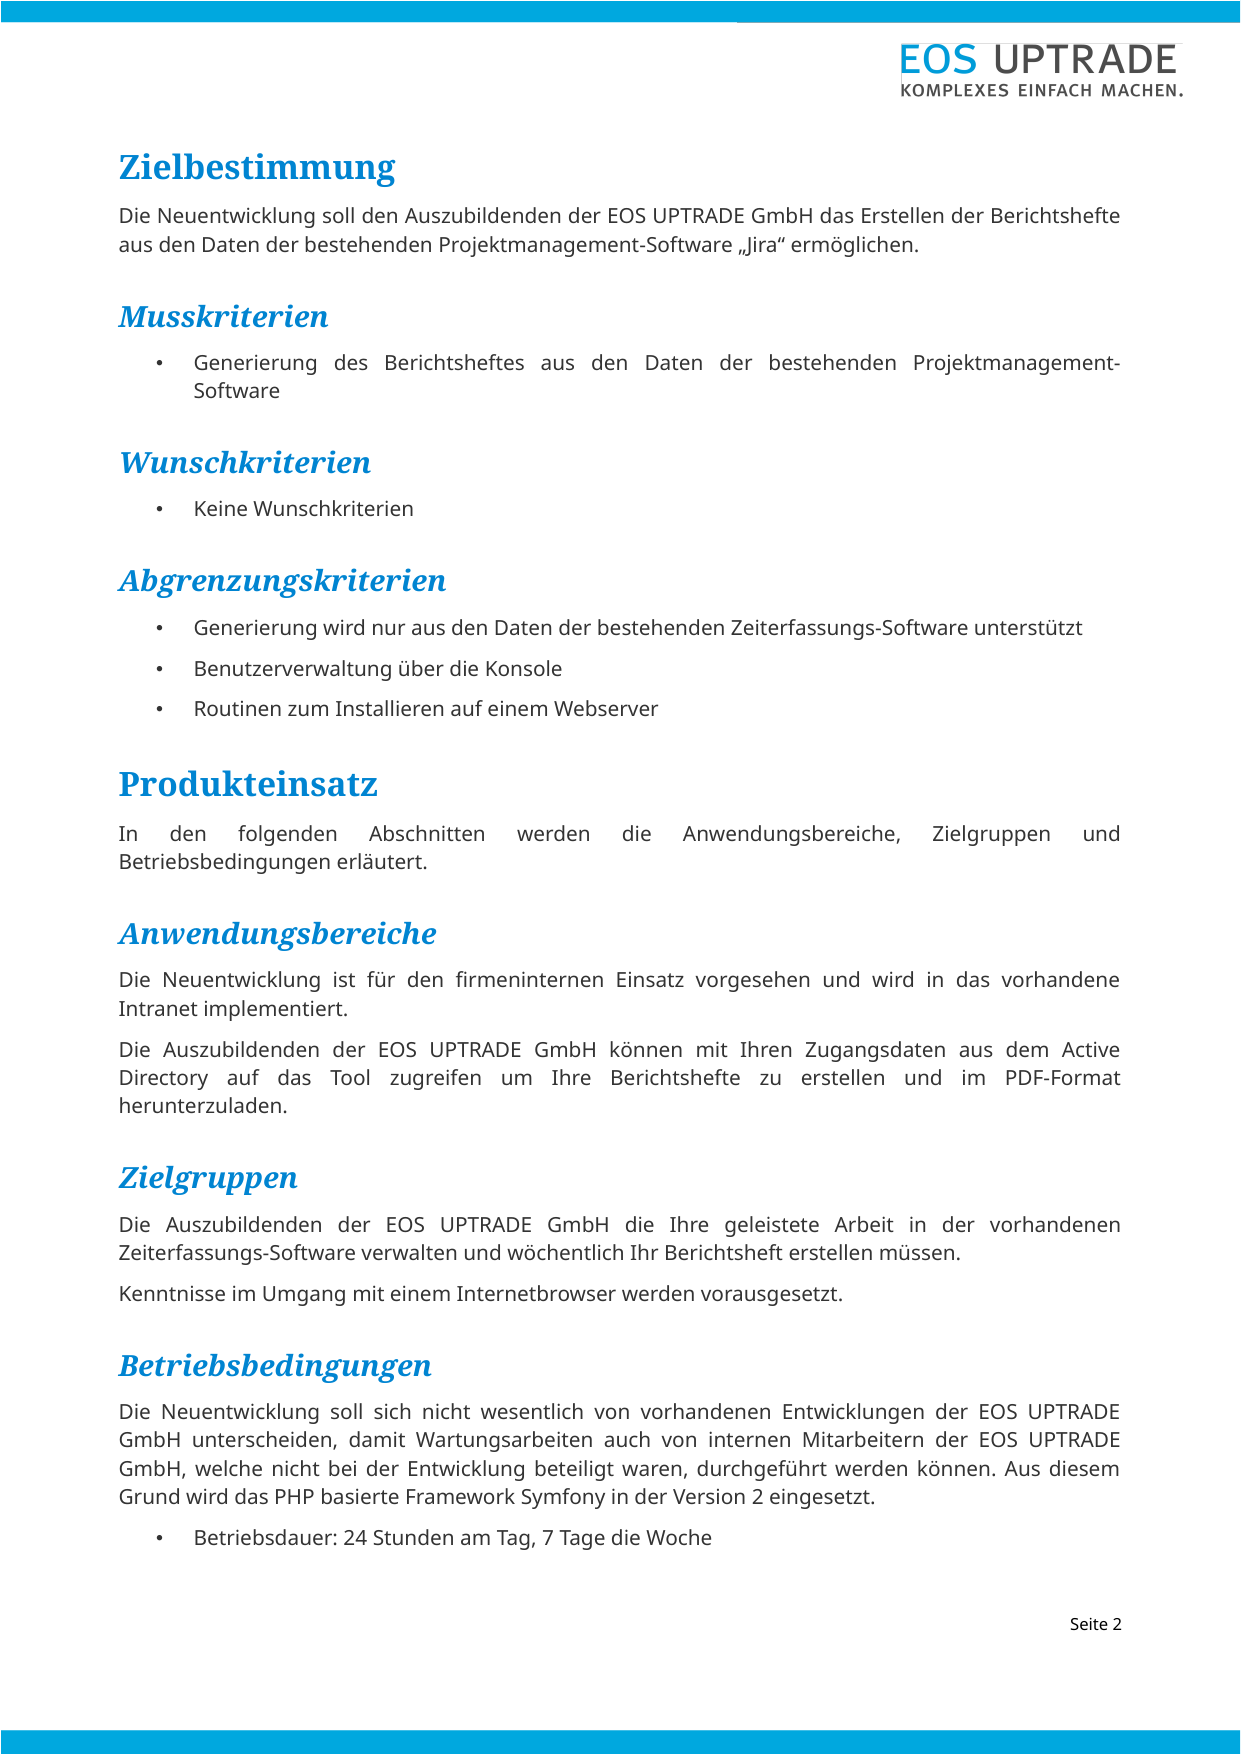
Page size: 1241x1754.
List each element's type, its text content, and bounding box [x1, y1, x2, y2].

list Keine Wunschkriterien [156, 494, 1122, 523]
subtitle Anwendungsbereiche [118, 913, 1122, 953]
list Benutzerverwaltung über die Konsole [156, 654, 1122, 682]
list Generierung wird nur aus den Daten der bestehenden Zeiterfassungs-Software unterstützt [156, 613, 1122, 641]
list Routinen zum Installieren auf einem Webserver [156, 694, 1122, 723]
text Die Neuentwicklung soll sich nicht wesentlich von vorhandenen Entwicklungen der EOS UPTRADE GmbH unterscheiden, damit Wartungsarbeiten auch von internen Mitarbeitern der EOS UPTRADE GmbH, welche nicht bei der Entwicklung beteiligt waren, durchgeführt werden können. Aus diesem Grund wird das PHP basierte Framework Symfony in der Version 2 eingesetzt. [118, 1397, 1122, 1511]
picture [1, 23, 1240, 1730]
subtitle Wunschkriterien [118, 442, 1122, 482]
subtitle Zielbestimmung [118, 143, 1122, 189]
subtitle Musskriterien [118, 296, 1122, 336]
list Betriebsdauer: 24 Stunden am Tag, 7 Tage die Woche [156, 1523, 1122, 1552]
text In den folgenden Abschnitten werden die Anwendungsbereiche, Zielgruppen und Betriebsbedingungen erläutert. [118, 819, 1122, 876]
subtitle Zielgruppen [118, 1157, 1122, 1197]
text Die Neuentwicklung soll den Auszubildenden der EOS UPTRADE GmbH das Erstellen der Berichtshefte aus den Daten der bestehenden Projektmanagement-Software „Jira“ ermöglichen. [118, 201, 1122, 258]
subtitle Produkteinsatz [118, 761, 1122, 806]
text Die Auszubildenden der EOS UPTRADE GmbH können mit Ihren Zugangsdaten aus dem Active Directory auf das Tool zugreifen um Ihre Berichtshefte zu erstellen und im PDF-Format herunterzuladen. [118, 1035, 1122, 1120]
text Die Auszubildenden der EOS UPTRADE GmbH die Ihre geleistete Arbeit in der vorhandenen Zeiterfassungs-Software verwalten und wöchentlich Ihr Berichtsheft erstellen müssen. [118, 1210, 1122, 1267]
text Die Neuentwicklung ist für den firmeninternen Einsatz vorgesehen und wird in das vorhandene Intranet implementiert. [118, 965, 1122, 1022]
text Kenntnisse im Umgang mit einem Internetbrowser werden vorausgesetzt. [118, 1279, 1122, 1307]
list Generierung des Berichtsheftes aus den Daten der bestehenden Projektmanagement-Software [156, 348, 1122, 405]
subtitle Betriebsbedingungen [118, 1345, 1122, 1385]
subtitle Abgrenzungskriterien [118, 561, 1122, 600]
